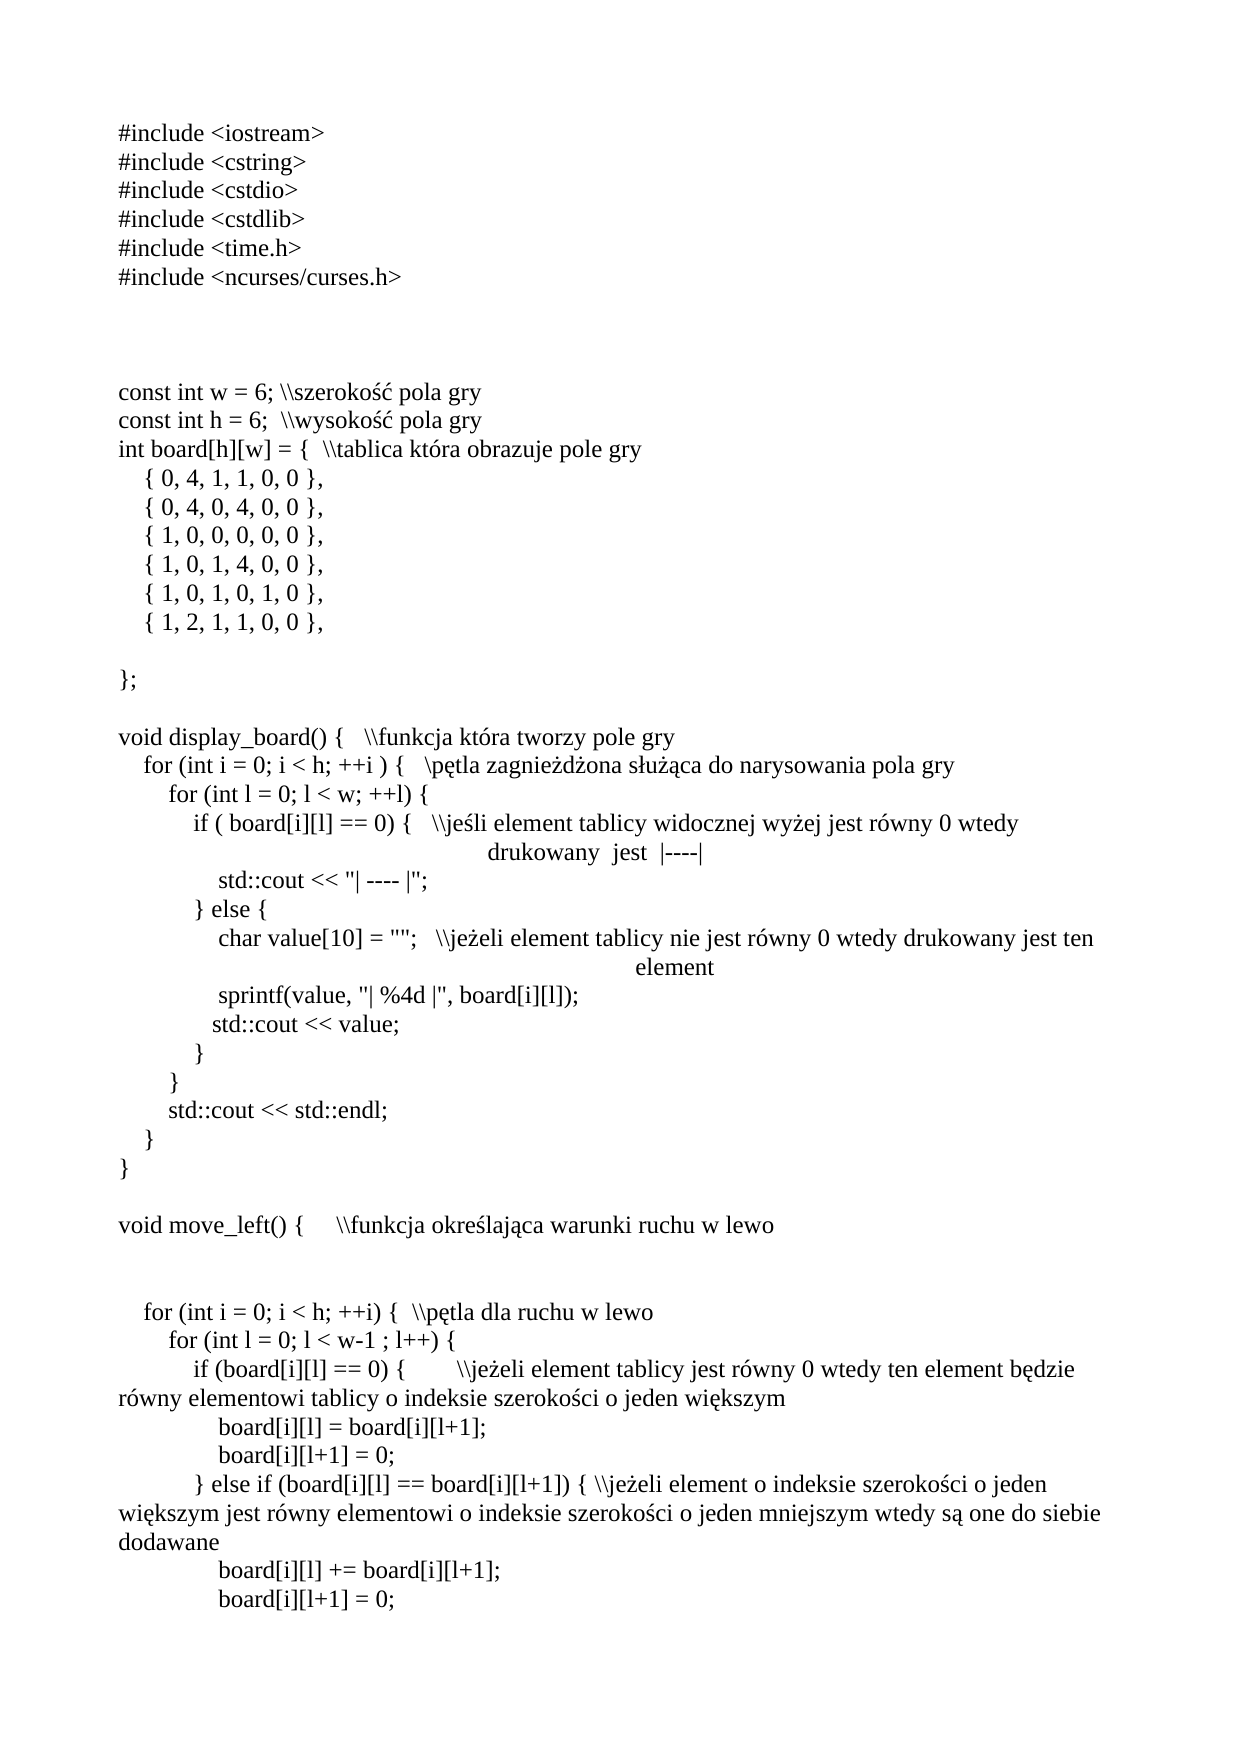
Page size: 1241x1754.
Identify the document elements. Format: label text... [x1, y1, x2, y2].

text } [118, 1038, 1122, 1067]
text board[i][l] += board[i][l+1]; [118, 1556, 1122, 1584]
text } [118, 1067, 1122, 1096]
text std::cout << "| ---- |"; [118, 866, 1122, 894]
text board[i][l] = board[i][l+1]; [118, 1412, 1122, 1441]
text { 1, 0, 1, 0, 1, 0 }, [118, 578, 1122, 607]
text const int w = 6; \\szerokość pola gry [118, 377, 1122, 406]
text const int h = 6; \\wysokość pola gry [118, 406, 1122, 434]
text void move_left() { \\funkcja określająca warunki ruchu w lewo [118, 1211, 1122, 1239]
text char value[10] = ""; \\jeżeli element tablicy nie jest równy 0 wtedy drukowany jest ten element [118, 923, 1122, 981]
text int board[h][w] = { \\tablica która obrazuje pole gry [118, 434, 1122, 463]
text std::cout << std::endl; [118, 1096, 1122, 1124]
text for (int l = 0; l < w; ++l) { [118, 779, 1122, 808]
text }; [118, 664, 1122, 693]
text board[i][l+1] = 0; [118, 1441, 1122, 1469]
text } else if (board[i][l] == board[i][l+1]) { \\jeżeli element o indeksie szerokości o jeden większym jest równy elementowi o indeksie szerokości o jeden mniejszym wtedy są one do siebie dodawane [118, 1469, 1122, 1556]
text #include <iostream> [118, 118, 1122, 147]
text for (int i = 0; i < h; ++i) { \\pętla dla ruchu w lewo [118, 1297, 1122, 1326]
text { 0, 4, 1, 1, 0, 0 }, [118, 463, 1122, 492]
text { 1, 0, 1, 4, 0, 0 }, [118, 549, 1122, 578]
text } [118, 1124, 1122, 1153]
text if (board[i][l] == 0) { \\jeżeli element tablicy jest równy 0 wtedy ten element będzie równy elementowi tablicy o indeksie szerokości o jeden większym [118, 1354, 1122, 1412]
text } else { [118, 894, 1122, 923]
text #include <cstdio> [118, 176, 1122, 204]
text { 0, 4, 0, 4, 0, 0 }, [118, 492, 1122, 521]
text void display_board() { \\funkcja która tworzy pole gry [118, 722, 1122, 751]
text for (int i = 0; i < h; ++i ) { \pętla zagnieżdżona służąca do narysowania pola gry [118, 751, 1122, 779]
text if ( board[i][l] == 0) { \\jeśli element tablicy widocznej wyżej jest równy 0 wtedy drukowany jest |----| [118, 808, 1122, 866]
text #include <time.h> [118, 233, 1122, 262]
text std::cout << value; [118, 1009, 1122, 1038]
text #include <cstdlib> [118, 204, 1122, 233]
text { 1, 2, 1, 1, 0, 0 }, [118, 607, 1122, 636]
text for (int l = 0; l < w-1 ; l++) { [118, 1326, 1122, 1354]
text } [118, 1153, 1122, 1182]
text #include <cstring> [118, 147, 1122, 176]
text #include <ncurses/curses.h> [118, 262, 1122, 291]
text sprintf(value, "| %4d |", board[i][l]); [118, 981, 1122, 1009]
text board[i][l+1] = 0; [118, 1584, 1122, 1613]
text { 1, 0, 0, 0, 0, 0 }, [118, 521, 1122, 549]
